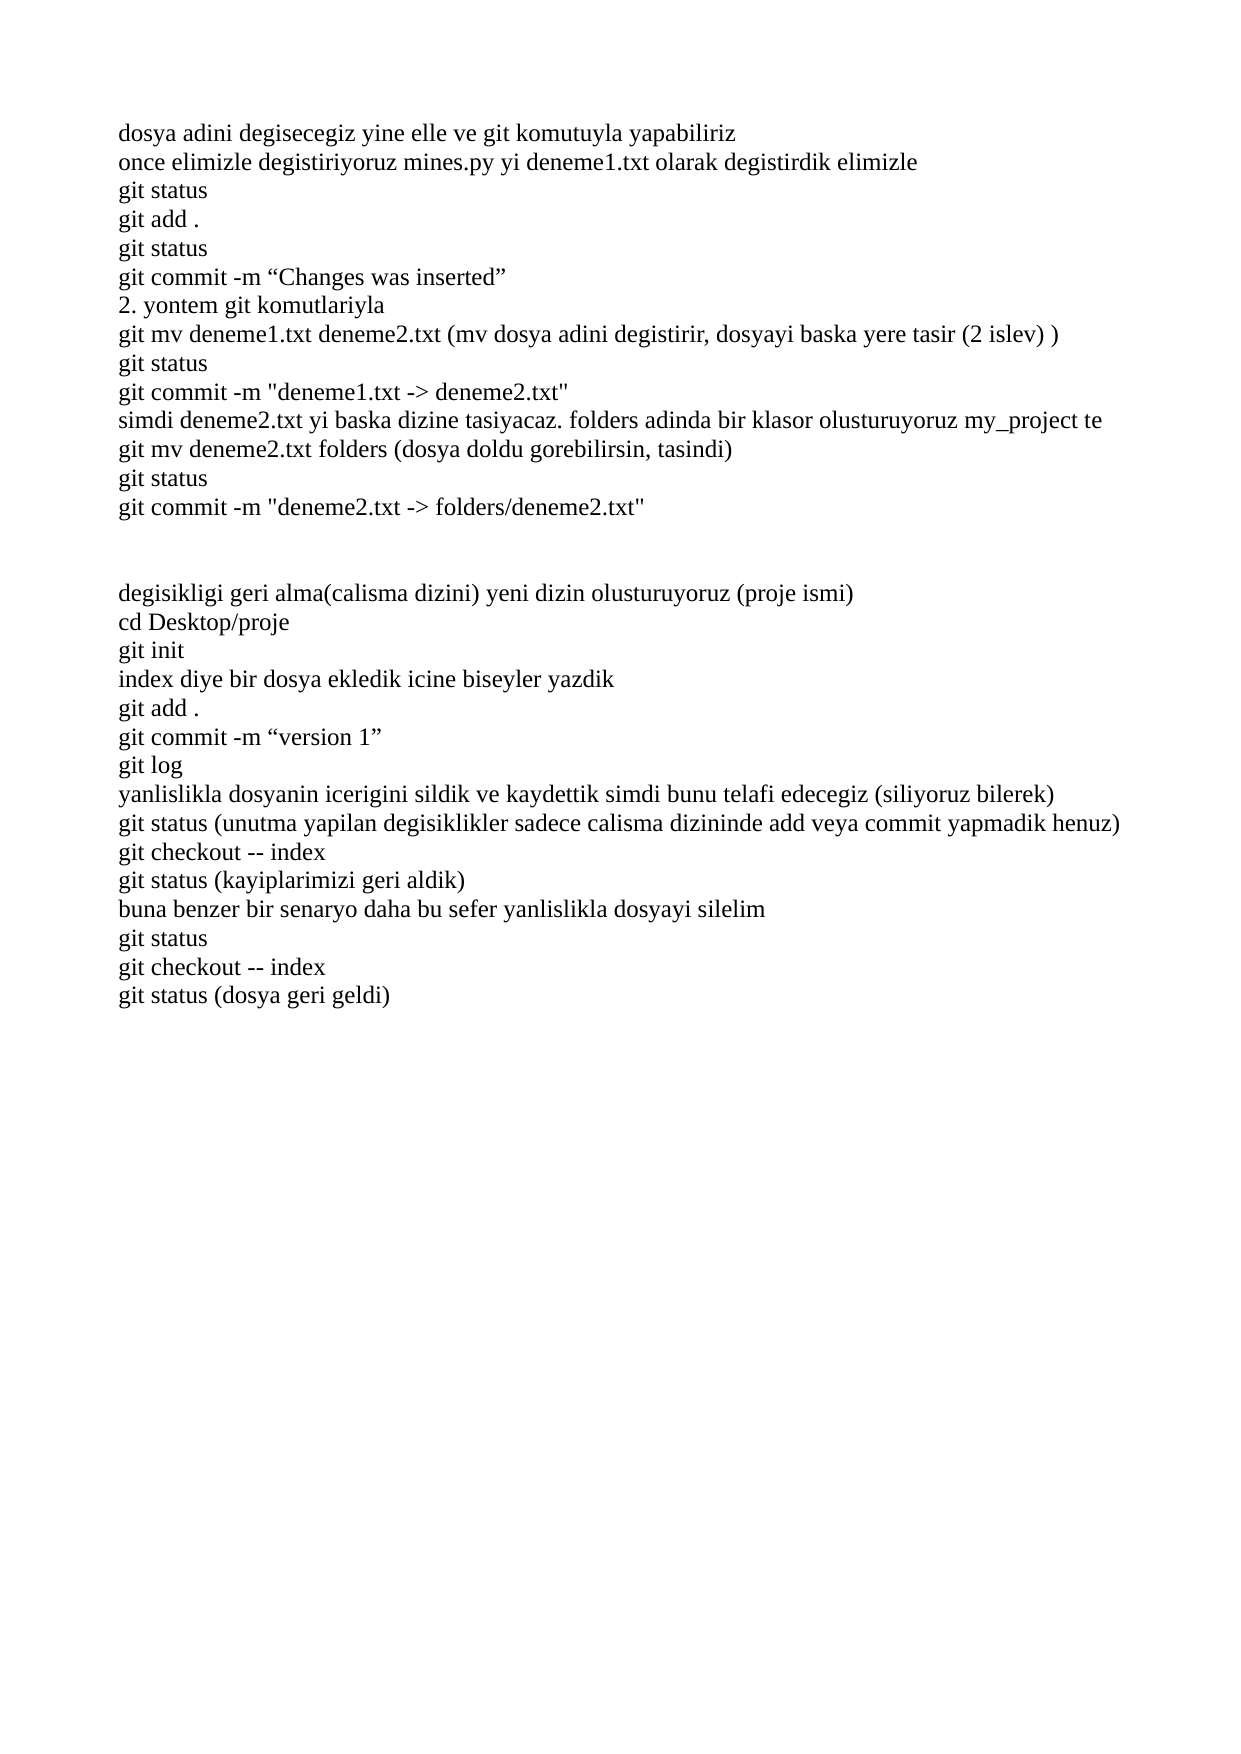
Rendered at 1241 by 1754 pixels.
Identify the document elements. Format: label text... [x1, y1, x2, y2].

text cd Desktop/proje [118, 607, 1122, 636]
text degisikligi geri alma(calisma dizini) yeni dizin olusturuyoruz (proje ismi) [118, 578, 1122, 607]
text simdi deneme2.txt yi baska dizine tasiyacaz. folders adinda bir klasor olusturuyoruz my_project te [118, 406, 1122, 434]
text git status [118, 348, 1122, 377]
text git commit -m “Changes was inserted” [118, 262, 1122, 291]
text git status [118, 176, 1122, 204]
text once elimizle degistiriyoruz mines.py yi deneme1.txt olarak degistirdik elimizle [118, 147, 1122, 176]
text buna benzer bir senaryo daha bu sefer yanlislikla dosyayi silelim [118, 894, 1122, 923]
text git init [118, 636, 1122, 664]
text git status [118, 923, 1122, 952]
text git status (dosya geri geldi) [118, 981, 1122, 1009]
text git status [118, 463, 1122, 492]
text git status (unutma yapilan degisiklikler sadece calisma dizininde add veya commit yapmadik henuz) [118, 808, 1122, 837]
text git status [118, 233, 1122, 262]
text git commit -m "deneme2.txt -> folders/deneme2.txt" [118, 492, 1122, 521]
text dosya adini degisecegiz yine elle ve git komutuyla yapabiliriz [118, 118, 1122, 147]
text git mv deneme2.txt folders (dosya doldu gorebilirsin, tasindi) [118, 434, 1122, 463]
text git checkout -- index [118, 952, 1122, 981]
text index diye bir dosya ekledik icine biseyler yazdik [118, 664, 1122, 693]
text git commit -m “version 1” [118, 722, 1122, 751]
text git mv deneme1.txt deneme2.txt (mv dosya adini degistirir, dosyayi baska yere tasir (2 islev) ) [118, 319, 1122, 348]
text git log [118, 751, 1122, 779]
text git checkout -- index [118, 837, 1122, 866]
text git add . [118, 204, 1122, 233]
text yanlislikla dosyanin icerigini sildik ve kaydettik simdi bunu telafi edecegiz (siliyoruz bilerek) [118, 779, 1122, 808]
text git status (kayiplarimizi geri aldik) [118, 866, 1122, 894]
text git add . [118, 693, 1122, 722]
text git commit -m "deneme1.txt -> deneme2.txt" [118, 377, 1122, 406]
text 2. yontem git komutlariyla [118, 291, 1122, 319]
